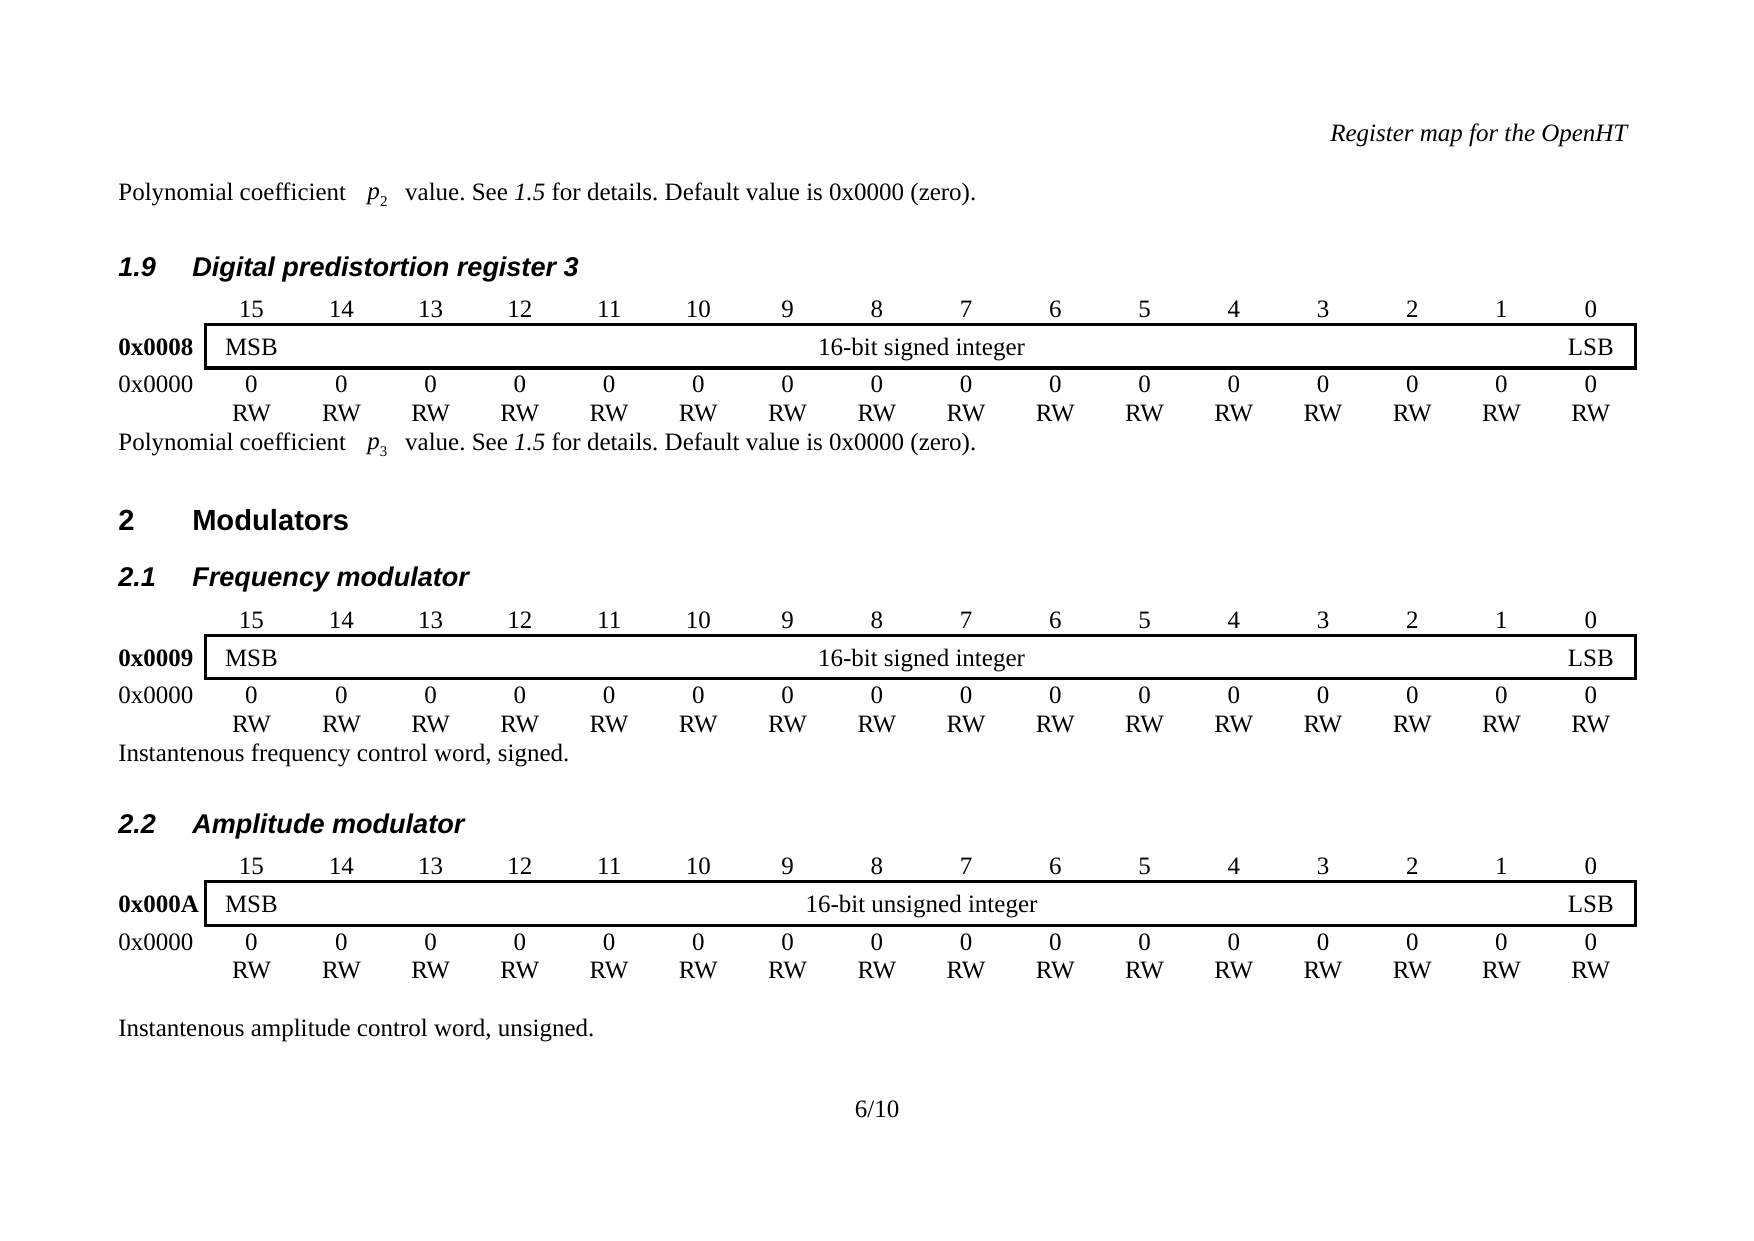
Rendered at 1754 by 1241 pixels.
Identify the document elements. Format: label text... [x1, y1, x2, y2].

table_header 13 [386, 851, 475, 880]
table_cell 0 [386, 680, 475, 709]
table_cell RW [1546, 955, 1635, 984]
table_header 4 [1189, 851, 1278, 880]
table_cell 0 [1457, 370, 1546, 398]
table_cell LSB [1546, 637, 1634, 677]
table_cell [118, 955, 206, 984]
table_cell RW [654, 709, 743, 738]
table_cell 0 [832, 370, 921, 398]
table_cell RW [475, 709, 564, 738]
table_cell 0 [1010, 927, 1100, 955]
table_cell 0x0008 [118, 323, 204, 366]
table_header 2 [1368, 294, 1457, 323]
table_cell RW [1368, 398, 1457, 427]
table_cell 0 [386, 927, 475, 955]
table_cell RW [832, 709, 921, 738]
table_cell 0 [1010, 680, 1100, 709]
table_header 11 [564, 294, 653, 323]
table_cell 0 [654, 370, 743, 398]
table_cell LSB [1546, 883, 1634, 923]
table_cell [118, 709, 206, 738]
table_cell RW [386, 398, 475, 427]
table_header 7 [921, 851, 1010, 880]
table_cell RW [206, 709, 297, 738]
table_cell RW [475, 398, 564, 427]
table_header 14 [297, 851, 386, 880]
table_header 14 [297, 294, 386, 323]
table_header 11 [564, 851, 653, 880]
table_cell 0 [743, 680, 832, 709]
table_header 3 [1278, 294, 1367, 323]
table_cell 0 [1278, 370, 1367, 398]
table_cell RW [1278, 398, 1367, 427]
table_cell RW [564, 955, 653, 984]
table_cell 0 [921, 370, 1010, 398]
table_cell 0 [206, 927, 297, 955]
table_cell RW [1278, 709, 1367, 738]
text Polynomial coefficientvalue. See 1.5 for details. Default value is 0x0000 (zero). [118, 177, 1635, 209]
table_cell 0 [1189, 370, 1278, 398]
table_cell RW [1546, 398, 1635, 427]
table_cell 0 [832, 927, 921, 955]
table_cell [118, 398, 206, 427]
table_cell 0 [1368, 927, 1457, 955]
table_cell RW [297, 398, 386, 427]
table_cell 0 [1457, 680, 1546, 709]
table_cell 0 [564, 370, 653, 398]
table_header 13 [386, 605, 475, 634]
table_cell 0 [475, 370, 564, 398]
table_header 8 [832, 851, 921, 880]
table_cell 0 [206, 680, 297, 709]
table_header 0 [1546, 851, 1635, 880]
table_cell MSB [207, 637, 297, 677]
table_header 3 [1278, 605, 1367, 634]
table_cell RW [1189, 398, 1278, 427]
table_cell 0 [564, 927, 653, 955]
table_cell RW [1189, 709, 1278, 738]
table_cell 0 [1368, 370, 1457, 398]
table_cell RW [297, 955, 386, 984]
table_header 14 [297, 605, 386, 634]
table_header 9 [743, 605, 832, 634]
table_header 6 [1010, 294, 1100, 323]
table_cell 0 [1368, 680, 1457, 709]
table_header 7 [921, 294, 1010, 323]
table_cell RW [1100, 709, 1189, 738]
table_header 15 [206, 851, 297, 880]
table_cell 0 [206, 370, 297, 398]
table_cell RW [832, 955, 921, 984]
table_cell RW [832, 398, 921, 427]
table_cell 0x0000 [118, 924, 206, 955]
table_cell 0x0000 [118, 677, 206, 709]
table_cell 0 [475, 680, 564, 709]
table_cell 0 [743, 927, 832, 955]
table_cell RW [743, 955, 832, 984]
table_cell RW [921, 709, 1010, 738]
table_header 13 [386, 294, 475, 323]
table_cell 0 [1546, 927, 1635, 955]
table_header 8 [832, 294, 921, 323]
table_cell RW [1100, 955, 1189, 984]
table_cell RW [654, 398, 743, 427]
table_header [118, 605, 206, 634]
table_cell RW [564, 398, 653, 427]
table_header 2 [1368, 605, 1457, 634]
table_header [118, 851, 206, 880]
table_cell RW [386, 709, 475, 738]
table_cell 0x0000 [118, 366, 206, 398]
table_header 6 [1010, 605, 1100, 634]
table_header 10 [654, 294, 743, 323]
table_cell RW [654, 955, 743, 984]
text Instantenous frequency control word, signed. [118, 738, 1635, 766]
text Instantenous amplitude control word, unsigned. [118, 1013, 1635, 1042]
table_cell 0 [654, 680, 743, 709]
table_cell RW [1457, 955, 1546, 984]
table_cell RW [1010, 709, 1100, 738]
subtitle Amplitude modulator [118, 808, 1635, 839]
table_cell 0 [297, 927, 386, 955]
table_cell 16-bit signed integer [297, 326, 1546, 366]
table_header 5 [1100, 851, 1189, 880]
table_cell 0 [1546, 370, 1635, 398]
table_header 4 [1189, 605, 1278, 634]
table_cell RW [743, 398, 832, 427]
table_cell 16-bit unsigned integer [297, 883, 1546, 923]
table_header 0 [1546, 294, 1635, 323]
table_cell 0 [1546, 680, 1635, 709]
table_header 12 [475, 605, 564, 634]
table_header 3 [1278, 851, 1367, 880]
table_header 4 [1189, 294, 1278, 323]
table_header 1 [1457, 294, 1546, 323]
table_header 8 [832, 605, 921, 634]
table_cell RW [1368, 709, 1457, 738]
table_cell RW [1100, 398, 1189, 427]
table_header 10 [654, 851, 743, 880]
table_header 11 [564, 605, 653, 634]
table_header 2 [1368, 851, 1457, 880]
table_cell 0 [1189, 927, 1278, 955]
table_cell RW [921, 955, 1010, 984]
table_cell RW [206, 398, 297, 427]
table_cell 0 [832, 680, 921, 709]
table_cell RW [206, 955, 297, 984]
table_cell MSB [207, 883, 297, 923]
table_header 7 [921, 605, 1010, 634]
table_cell RW [297, 709, 386, 738]
table_cell 0 [1457, 927, 1546, 955]
table_cell RW [921, 398, 1010, 427]
table_cell 0 [654, 927, 743, 955]
table_cell RW [1278, 955, 1367, 984]
text Polynomial coefficientvalue. See 1.5 for details. Default value is 0x0000 (zero). [118, 427, 1635, 459]
table_cell 0 [743, 370, 832, 398]
table_cell RW [1546, 709, 1635, 738]
table_cell 0 [1189, 680, 1278, 709]
table_cell RW [564, 709, 653, 738]
table_cell 0 [1278, 927, 1367, 955]
table_cell 0 [921, 927, 1010, 955]
table_header 0 [1546, 605, 1635, 634]
table_header 1 [1457, 851, 1546, 880]
table_cell 0 [1100, 927, 1189, 955]
table_cell 0 [475, 927, 564, 955]
table_cell RW [1010, 955, 1100, 984]
subtitle Digital predistortion register 3 [118, 251, 1635, 282]
table_header 5 [1100, 605, 1189, 634]
table_cell 0 [921, 680, 1010, 709]
table_cell 0 [1100, 680, 1189, 709]
table_cell 0 [1010, 370, 1100, 398]
table_header 12 [475, 851, 564, 880]
table_header 5 [1100, 294, 1189, 323]
table_cell 16-bit signed integer [297, 637, 1546, 677]
table_cell MSB [207, 326, 297, 366]
table_cell LSB [1546, 326, 1634, 366]
table_cell RW [1457, 709, 1546, 738]
table_header [118, 294, 206, 323]
table_cell 0 [564, 680, 653, 709]
table_cell 0 [386, 370, 475, 398]
table_header 15 [206, 605, 297, 634]
table_header 15 [206, 294, 297, 323]
table_cell RW [743, 709, 832, 738]
subtitle Modulators [118, 503, 1635, 536]
table_header 6 [1010, 851, 1100, 880]
table_cell RW [1010, 398, 1100, 427]
table_header 12 [475, 294, 564, 323]
table_cell 0 [297, 370, 386, 398]
table_header 10 [654, 605, 743, 634]
table_cell 0 [1100, 370, 1189, 398]
subtitle Frequency modulator [118, 561, 1635, 592]
table_cell 0x000A [118, 880, 204, 923]
table_cell 0x0009 [118, 634, 204, 677]
table_header 1 [1457, 605, 1546, 634]
table_cell 0 [297, 680, 386, 709]
table_header 9 [743, 294, 832, 323]
table_cell RW [1189, 955, 1278, 984]
table_cell 0 [1278, 680, 1367, 709]
table_header 9 [743, 851, 832, 880]
table_cell RW [1368, 955, 1457, 984]
table_cell RW [386, 955, 475, 984]
table_cell RW [475, 955, 564, 984]
table_cell RW [1457, 398, 1546, 427]
